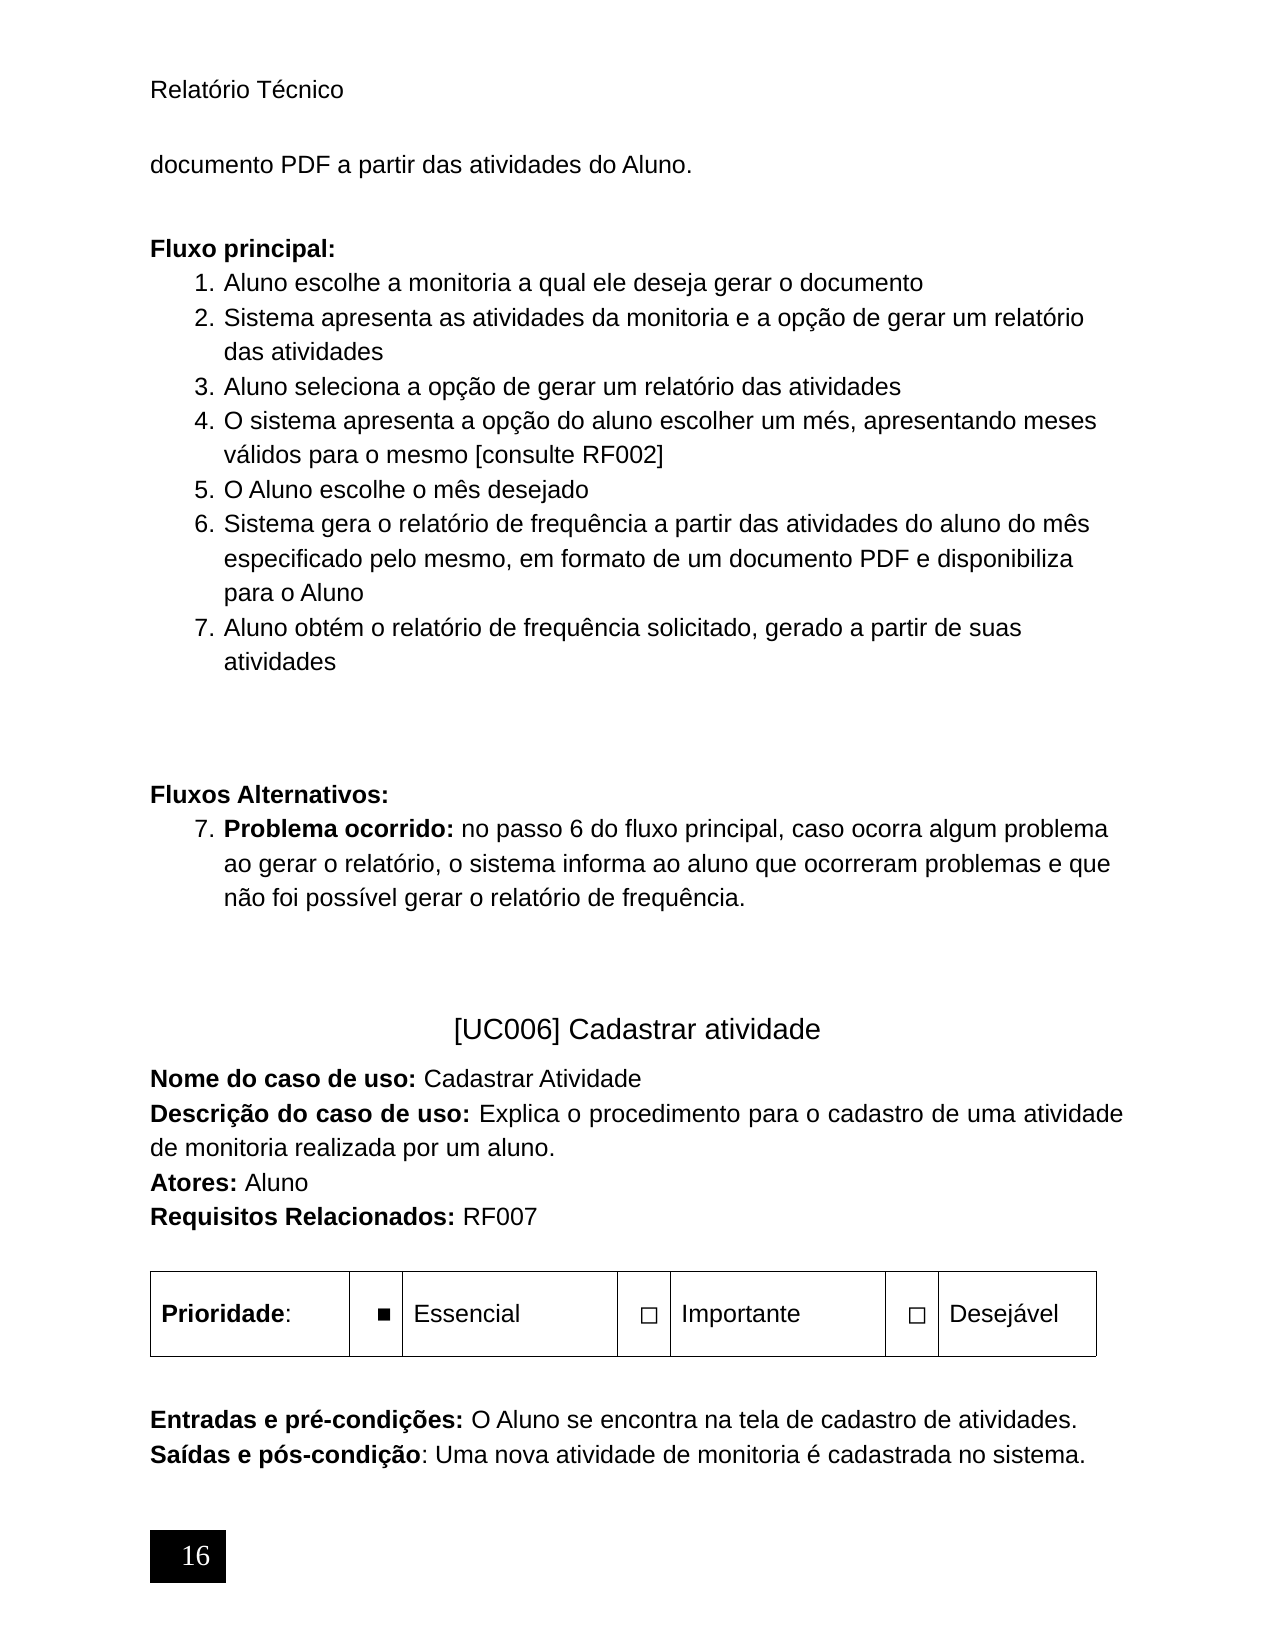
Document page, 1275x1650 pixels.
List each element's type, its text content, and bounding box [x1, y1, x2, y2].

list Aluno seleciona a opção de gerar um relatório das atividades [194, 371, 1125, 400]
list Aluno escolhe a monitoria a qual ele deseja gerar o documento [194, 268, 1125, 297]
list O Aluno escolhe o mês desejado [194, 475, 1125, 504]
table_header ◻ [618, 1272, 670, 1356]
list Sistema gera o relatório de frequência a partir das atividades do aluno do mês especificado pelo mesmo, em formato de um documento PDF e disponibiliza para o Aluno [194, 509, 1125, 607]
text Fluxos Alternativos: [150, 780, 1125, 809]
text Requisitos Relacionados: RF007 [150, 1202, 1125, 1231]
table_header Essencial [403, 1272, 617, 1356]
table_header ■ [350, 1272, 402, 1356]
text Descrição do caso de uso: Explica o procedimento para o cadastro de uma atividade de monitoria realizada por um aluno. [150, 1099, 1125, 1162]
list O sistema apresenta a opção do aluno escolher um més, apresentando meses válidos para o mesmo [consulte RF002] [194, 406, 1125, 469]
text Saídas e pós-condição: Uma nova atividade de monitoria é cadastrada no sistema. [150, 1440, 1125, 1468]
text Fluxo principal: [150, 233, 1125, 262]
text Atores: Aluno [150, 1168, 1125, 1197]
text [UC006] Cadastrar atividade [150, 1012, 1125, 1045]
list Aluno obtém o relatório de frequência solicitado, gerado a partir de suas atividades [194, 613, 1125, 676]
text Entradas e pré-condições: O Aluno se encontra na tela de cadastro de atividades. [150, 1405, 1125, 1434]
list Sistema apresenta as atividades da monitoria e a opção de gerar um relatório das atividades [194, 302, 1125, 366]
list Problema ocorrido: no passo 6 do fluxo principal, caso ocorra algum problema ao gerar o relatório, o sistema informa ao aluno que ocorreram problemas e que não foi possível gerar o relatório de frequência. [194, 814, 1125, 912]
table_header ◻ [886, 1272, 938, 1356]
text documento PDF a partir das atividades do Aluno. [150, 150, 1125, 179]
table_header Desejável [939, 1272, 1096, 1356]
text Nome do caso de uso: Cadastrar Atividade [150, 1064, 1125, 1093]
table_header Importante [671, 1272, 885, 1356]
table_header Prioridade: [151, 1272, 349, 1356]
